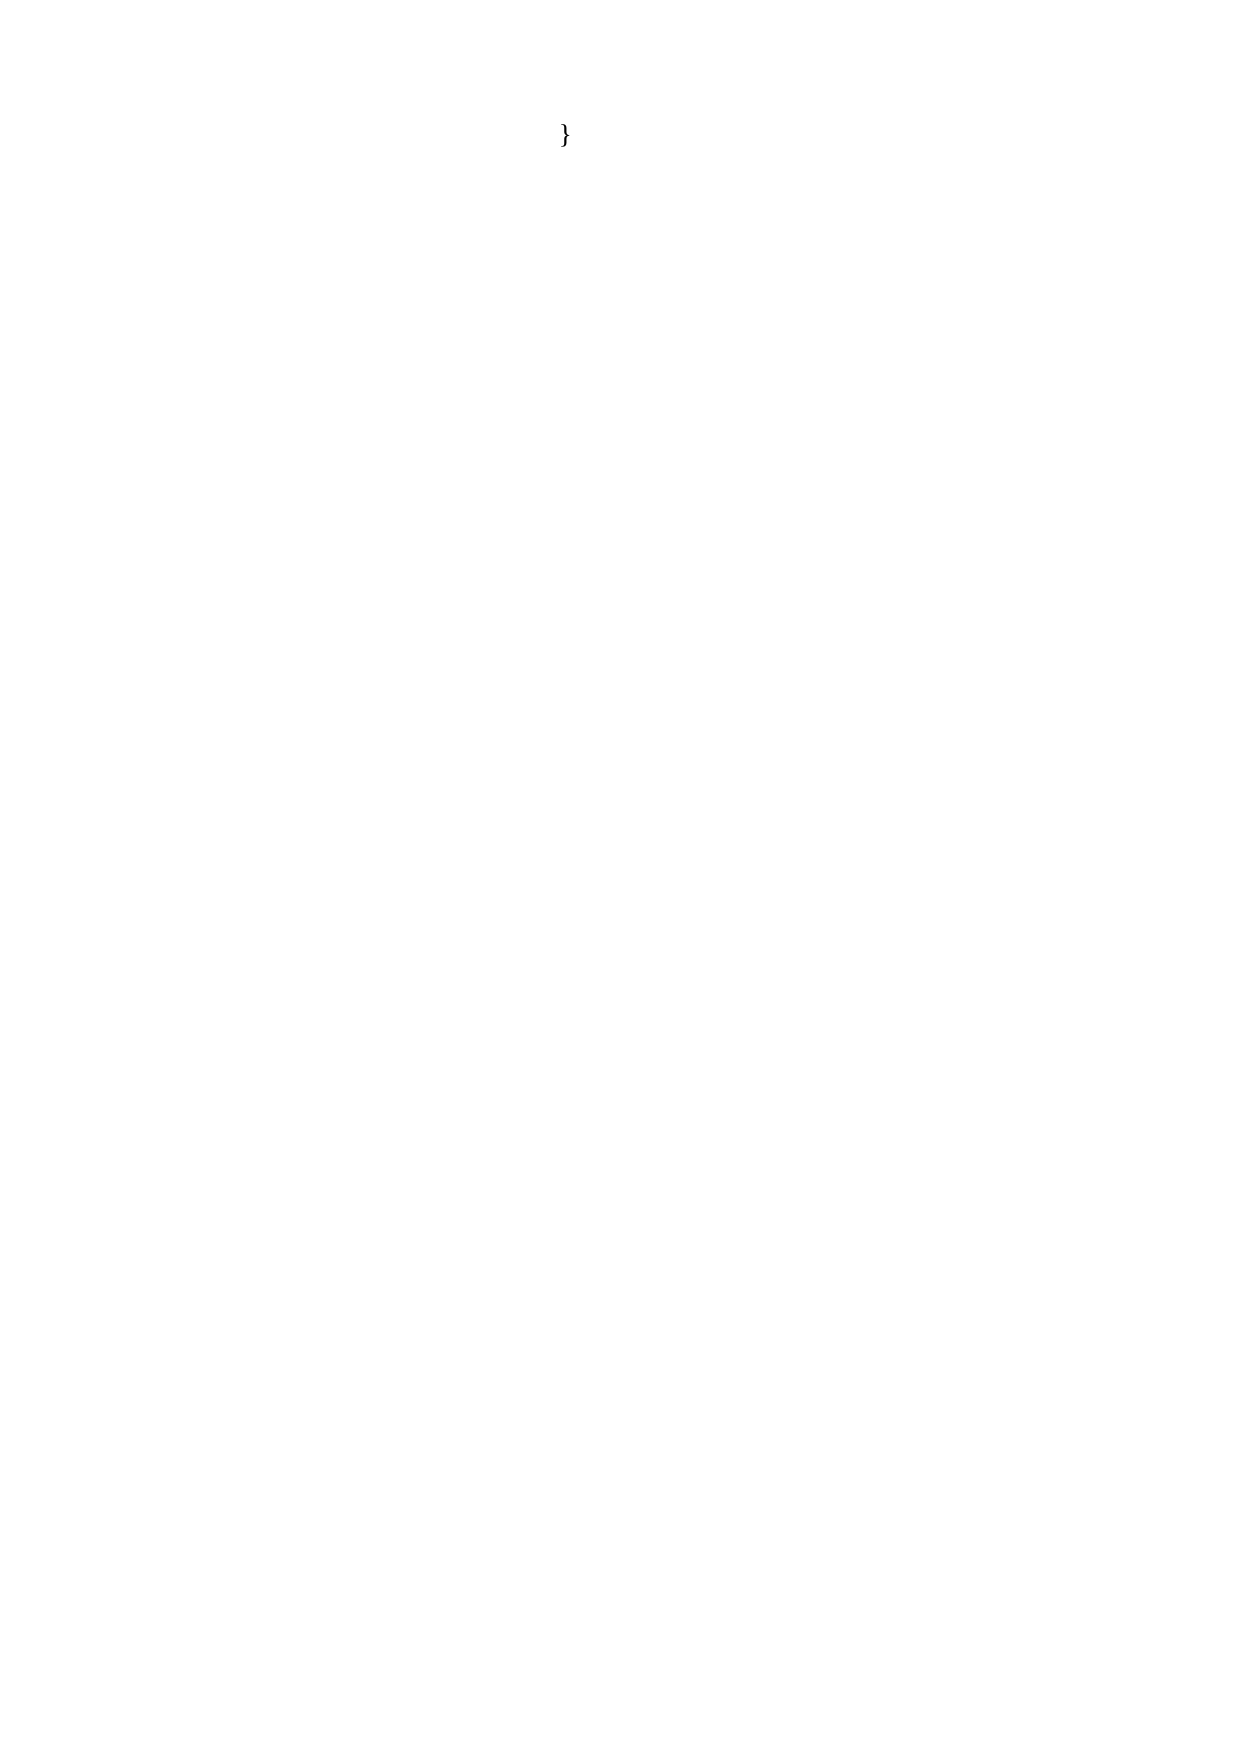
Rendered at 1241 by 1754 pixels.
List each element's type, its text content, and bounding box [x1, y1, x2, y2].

text } [8, 118, 1122, 149]
